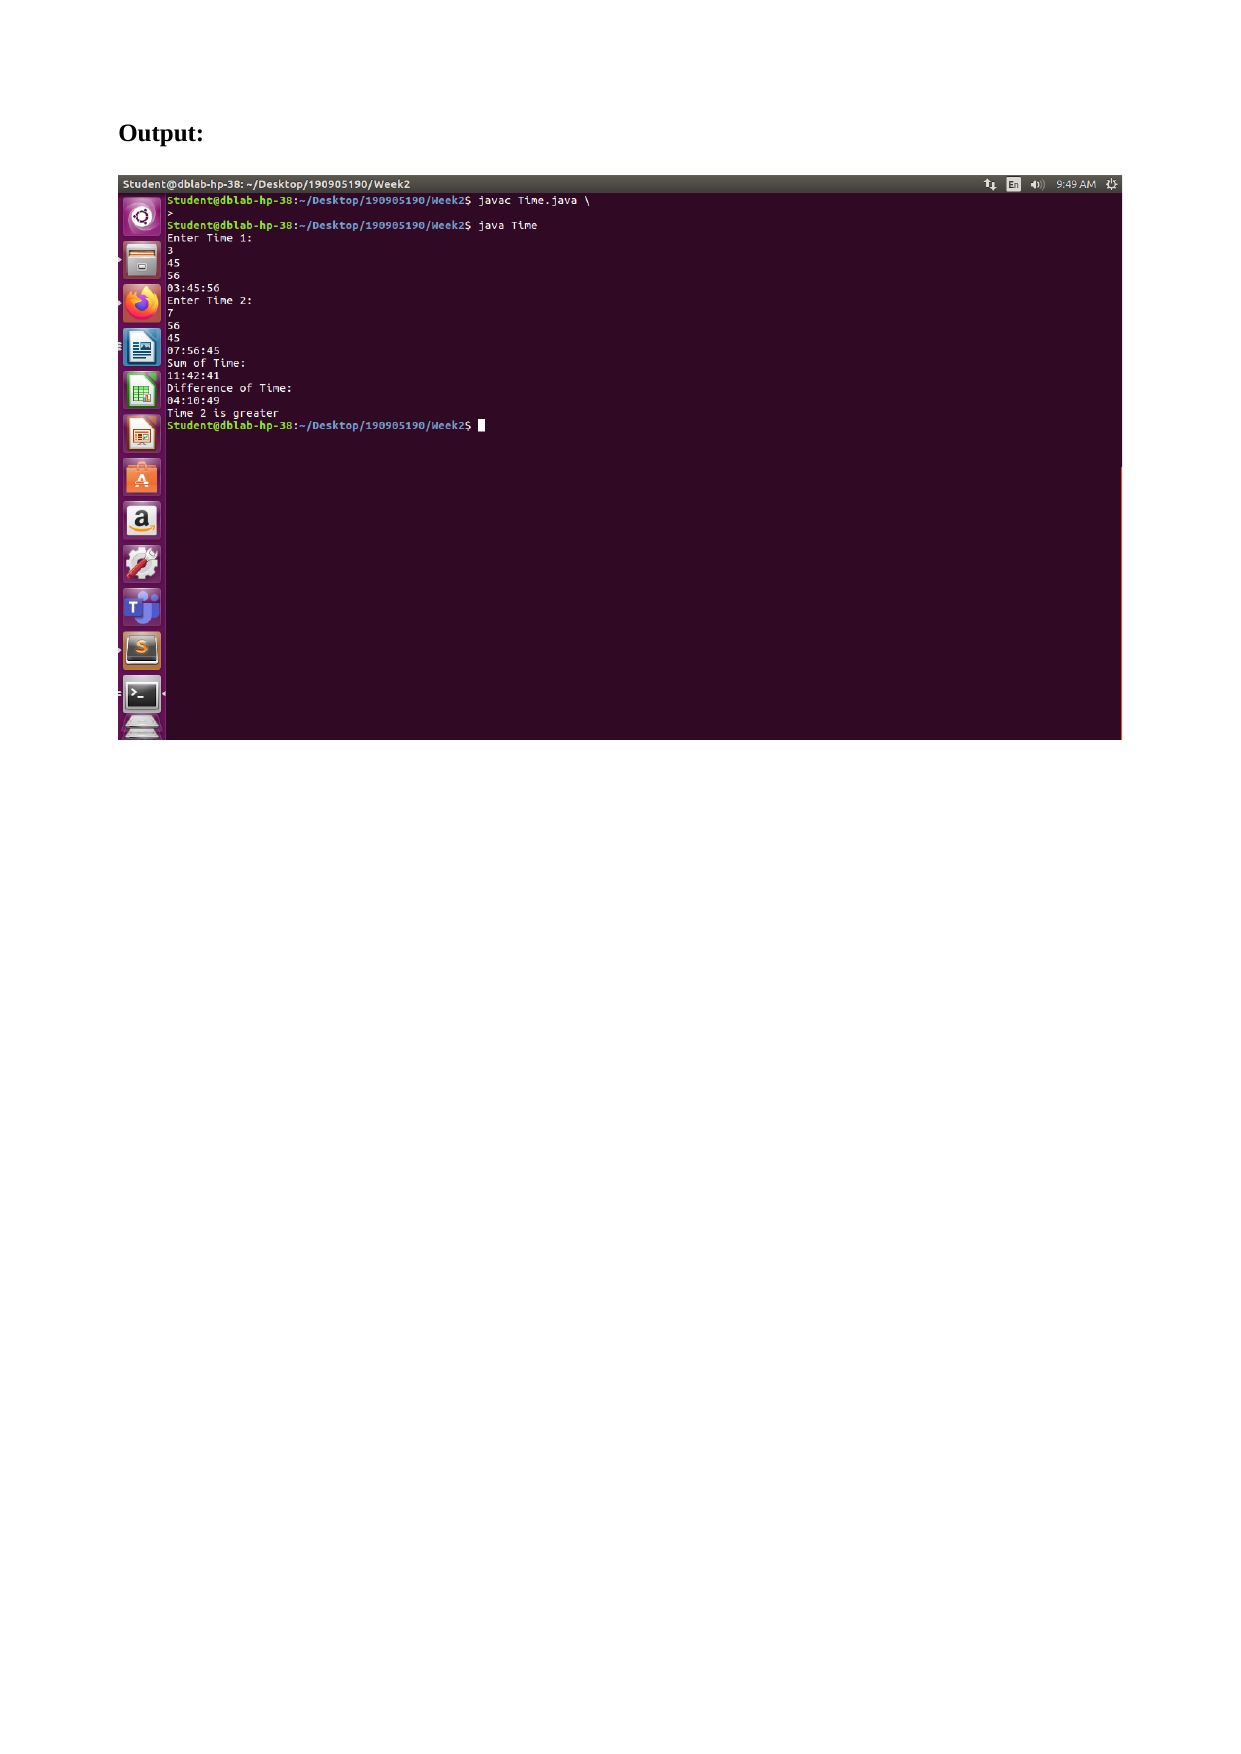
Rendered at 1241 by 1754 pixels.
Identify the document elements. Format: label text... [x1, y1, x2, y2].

text Output: [118, 118, 1122, 147]
picture [118, 175, 1123, 740]
